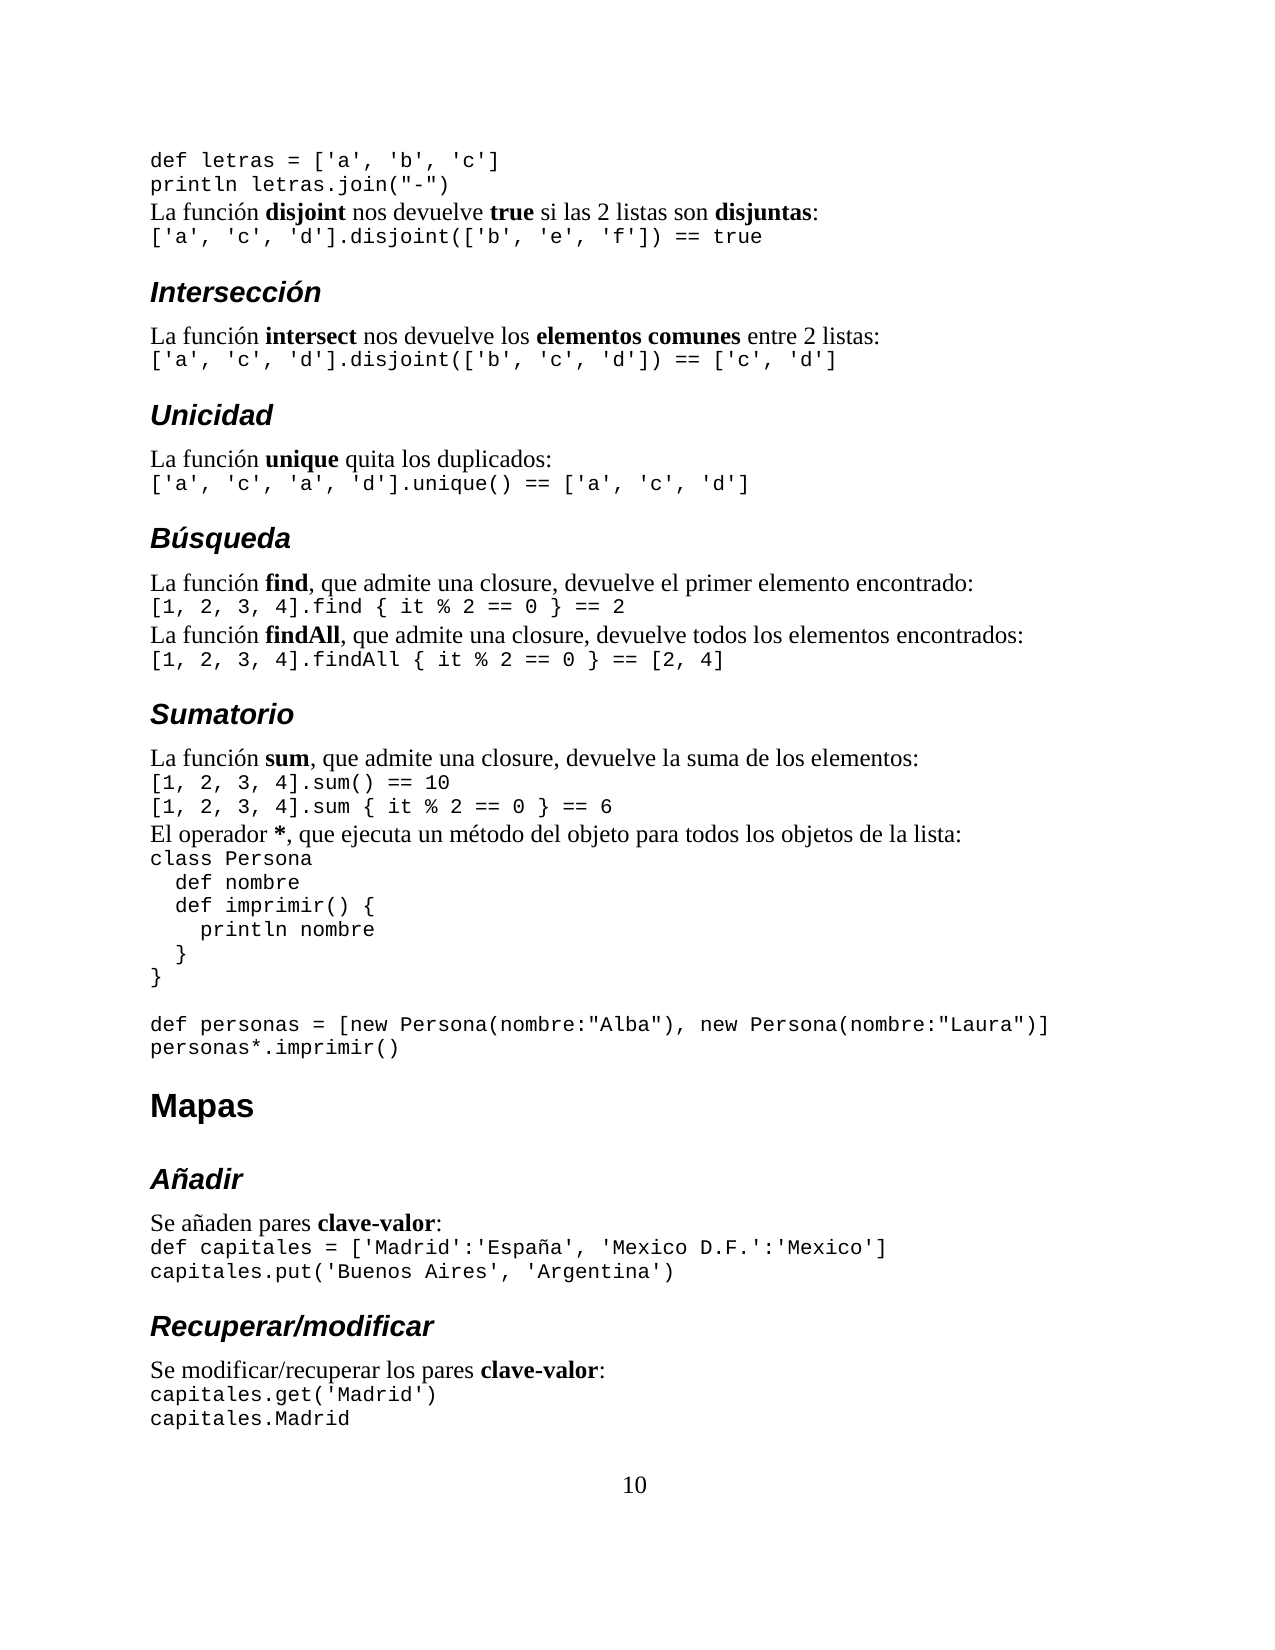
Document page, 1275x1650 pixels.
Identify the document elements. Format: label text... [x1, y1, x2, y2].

text El operador *, que ejecuta un método del objeto para todos los objetos de la lista: [150, 819, 1125, 848]
text capitales.put('Buenos Aires', 'Argentina') [150, 1261, 1125, 1284]
text def nombre [150, 872, 1125, 896]
text Se modificar/recuperar los pares clave-valor: [150, 1355, 1125, 1384]
text def personas = [new Persona(nombre:"Alba"), new Persona(nombre:"Laura")] [150, 1014, 1125, 1037]
text La función unique quita los duplicados: [150, 444, 1125, 473]
subtitle Añadir [150, 1162, 1125, 1196]
text ['a', 'c', 'a', 'd'].unique() == ['a', 'c', 'd'] [150, 473, 1125, 497]
text [1, 2, 3, 4].findAll { it % 2 == 0 } == [2, 4] [150, 649, 1125, 672]
text La función intersect nos devuelve los elementos comunes entre 2 listas: [150, 321, 1125, 349]
text capitales.get('Madrid') [150, 1384, 1125, 1408]
text } [150, 943, 1125, 966]
text capitales.Madrid [150, 1408, 1125, 1431]
subtitle Intersección [150, 275, 1125, 308]
text class Persona [150, 848, 1125, 872]
text personas*.imprimir() [150, 1037, 1125, 1061]
text La función findAll, que admite una closure, devuelve todos los elementos encontrados: [150, 620, 1125, 649]
subtitle Recuperar/modificar [150, 1309, 1125, 1343]
text La función disjoint nos devuelve true si las 2 listas son disjuntas: [150, 197, 1125, 226]
subtitle Mapas [150, 1086, 1125, 1125]
text [1, 2, 3, 4].find { it % 2 == 0 } == 2 [150, 596, 1125, 620]
subtitle Unicidad [150, 398, 1125, 432]
text La función find, que admite una closure, devuelve el primer elemento encontrado: [150, 568, 1125, 596]
subtitle Búsqueda [150, 522, 1125, 555]
text [1, 2, 3, 4].sum() == 10 [150, 772, 1125, 796]
text ['a', 'c', 'd'].disjoint(['b', 'e', 'f']) == true [150, 226, 1125, 250]
text } [150, 966, 1125, 990]
subtitle Sumatorio [150, 697, 1125, 731]
text Se añaden pares clave-valor: [150, 1208, 1125, 1237]
text La función sum, que admite una closure, devuelve la suma de los elementos: [150, 743, 1125, 772]
text def imprimir() { [150, 896, 1125, 919]
text println letras.join("-") [150, 174, 1125, 197]
text ['a', 'c', 'd'].disjoint(['b', 'c', 'd']) == ['c', 'd'] [150, 349, 1125, 373]
text println nombre [150, 919, 1125, 943]
text [1, 2, 3, 4].sum { it % 2 == 0 } == 6 [150, 796, 1125, 819]
text def letras = ['a', 'b', 'c'] [150, 150, 1125, 174]
text def capitales = ['Madrid':'España', 'Mexico D.F.':'Mexico'] [150, 1237, 1125, 1261]
